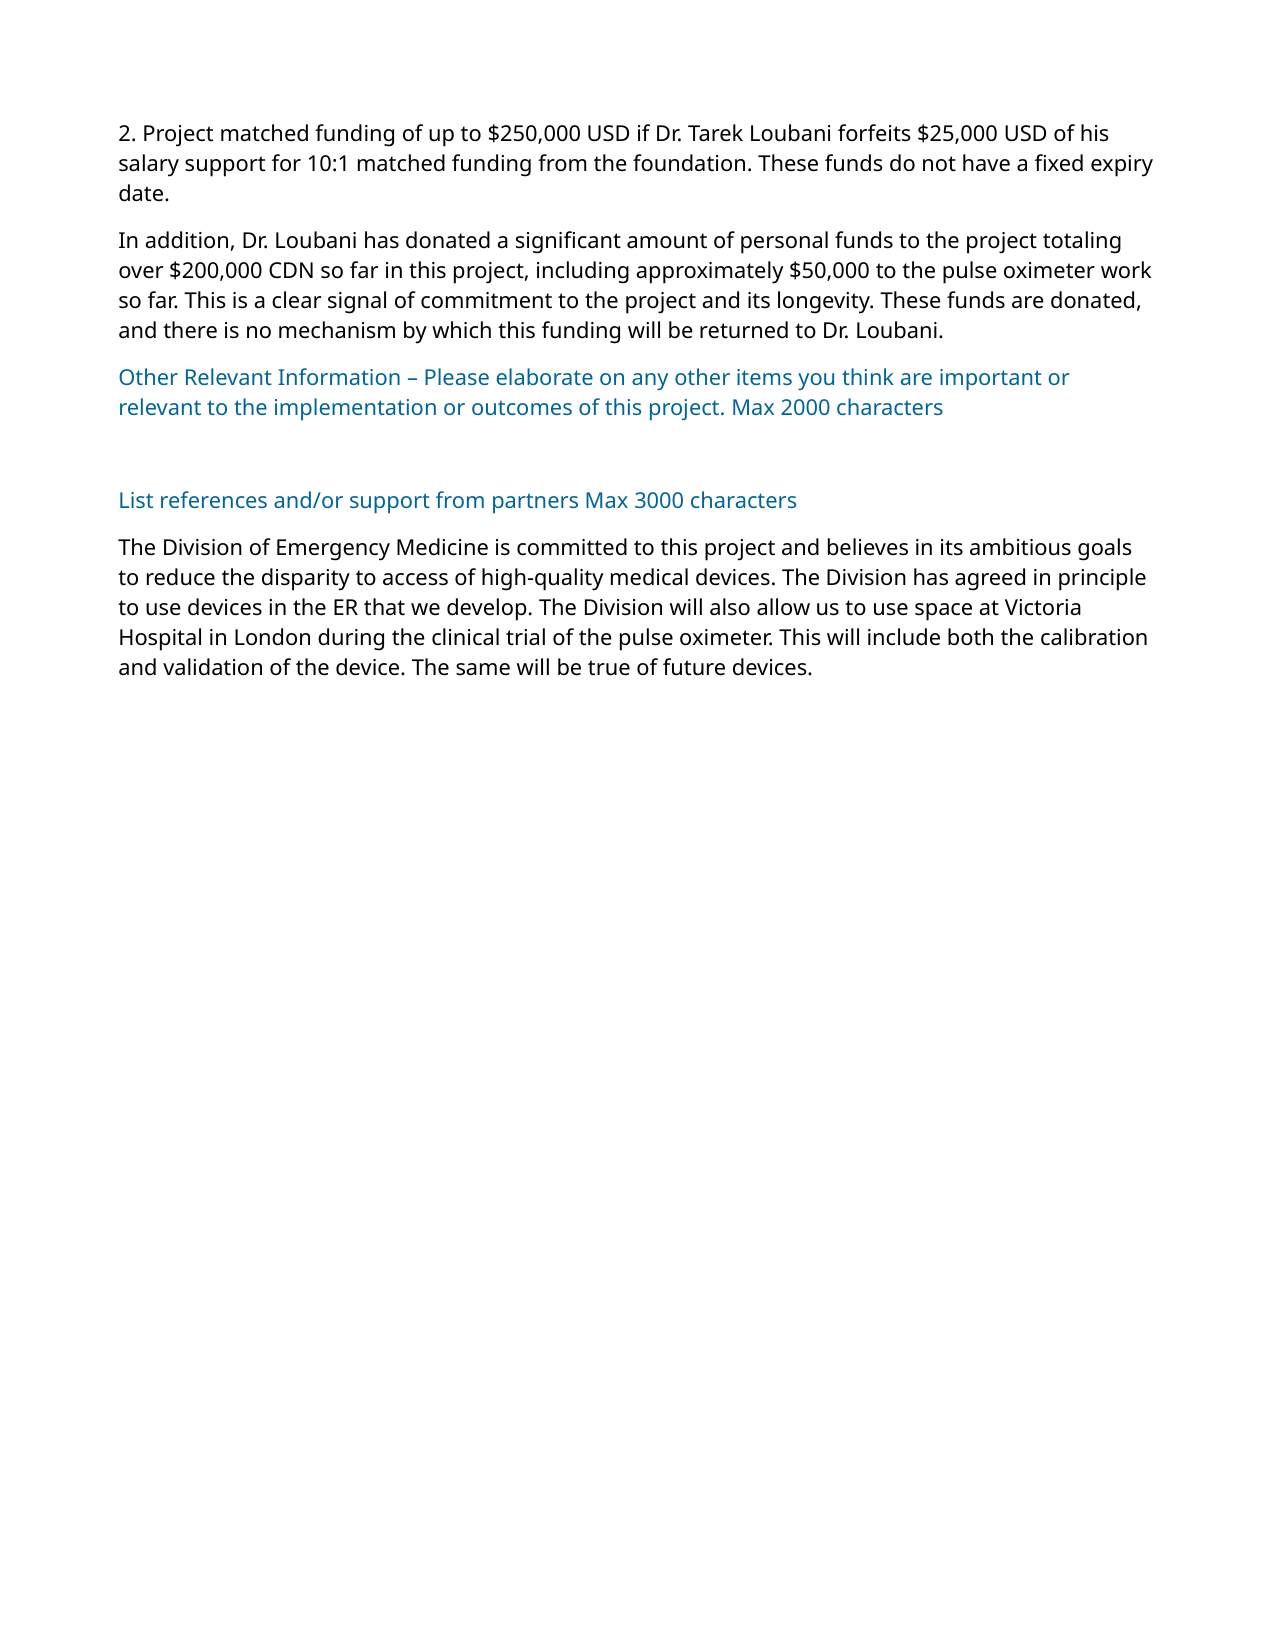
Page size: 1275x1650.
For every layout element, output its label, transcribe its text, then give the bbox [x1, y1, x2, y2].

text Other Relevant Information – Please elaborate on any other items you think are important or relevant to the implementation or outcomes of this project. Max 2000 characters [118, 361, 1157, 421]
text The Division of Emergency Medicine is committed to this project and believes in its ambitious goals to reduce the disparity to access of high-quality medical devices. The Division has agreed in principle to use devices in the ER that we develop. The Division will also allow us to use space at Victoria Hospital in London during the clinical trial of the pulse oximeter. This will include both the calibration and validation of the device. The same will be true of future devices. [118, 531, 1157, 681]
text In addition, Dr. Loubani has donated a significant amount of personal funds to the project totaling over $200,000 CDN so far in this project, including approximately $50,000 to the pulse oximeter work so far. This is a clear signal of commitment to the project and its longevity. These funds are donated, and there is no mechanism by which this funding will be returned to Dr. Loubani. [118, 225, 1157, 344]
text 2. Project matched funding of up to $250,000 USD if Dr. Tarek Loubani forfeits $25,000 USD of his salary support for 10:1 matched funding from the foundation. These funds do not have a fixed expiry date. [118, 118, 1157, 208]
text List references and/or support from partners Max 3000 characters [118, 485, 1157, 514]
